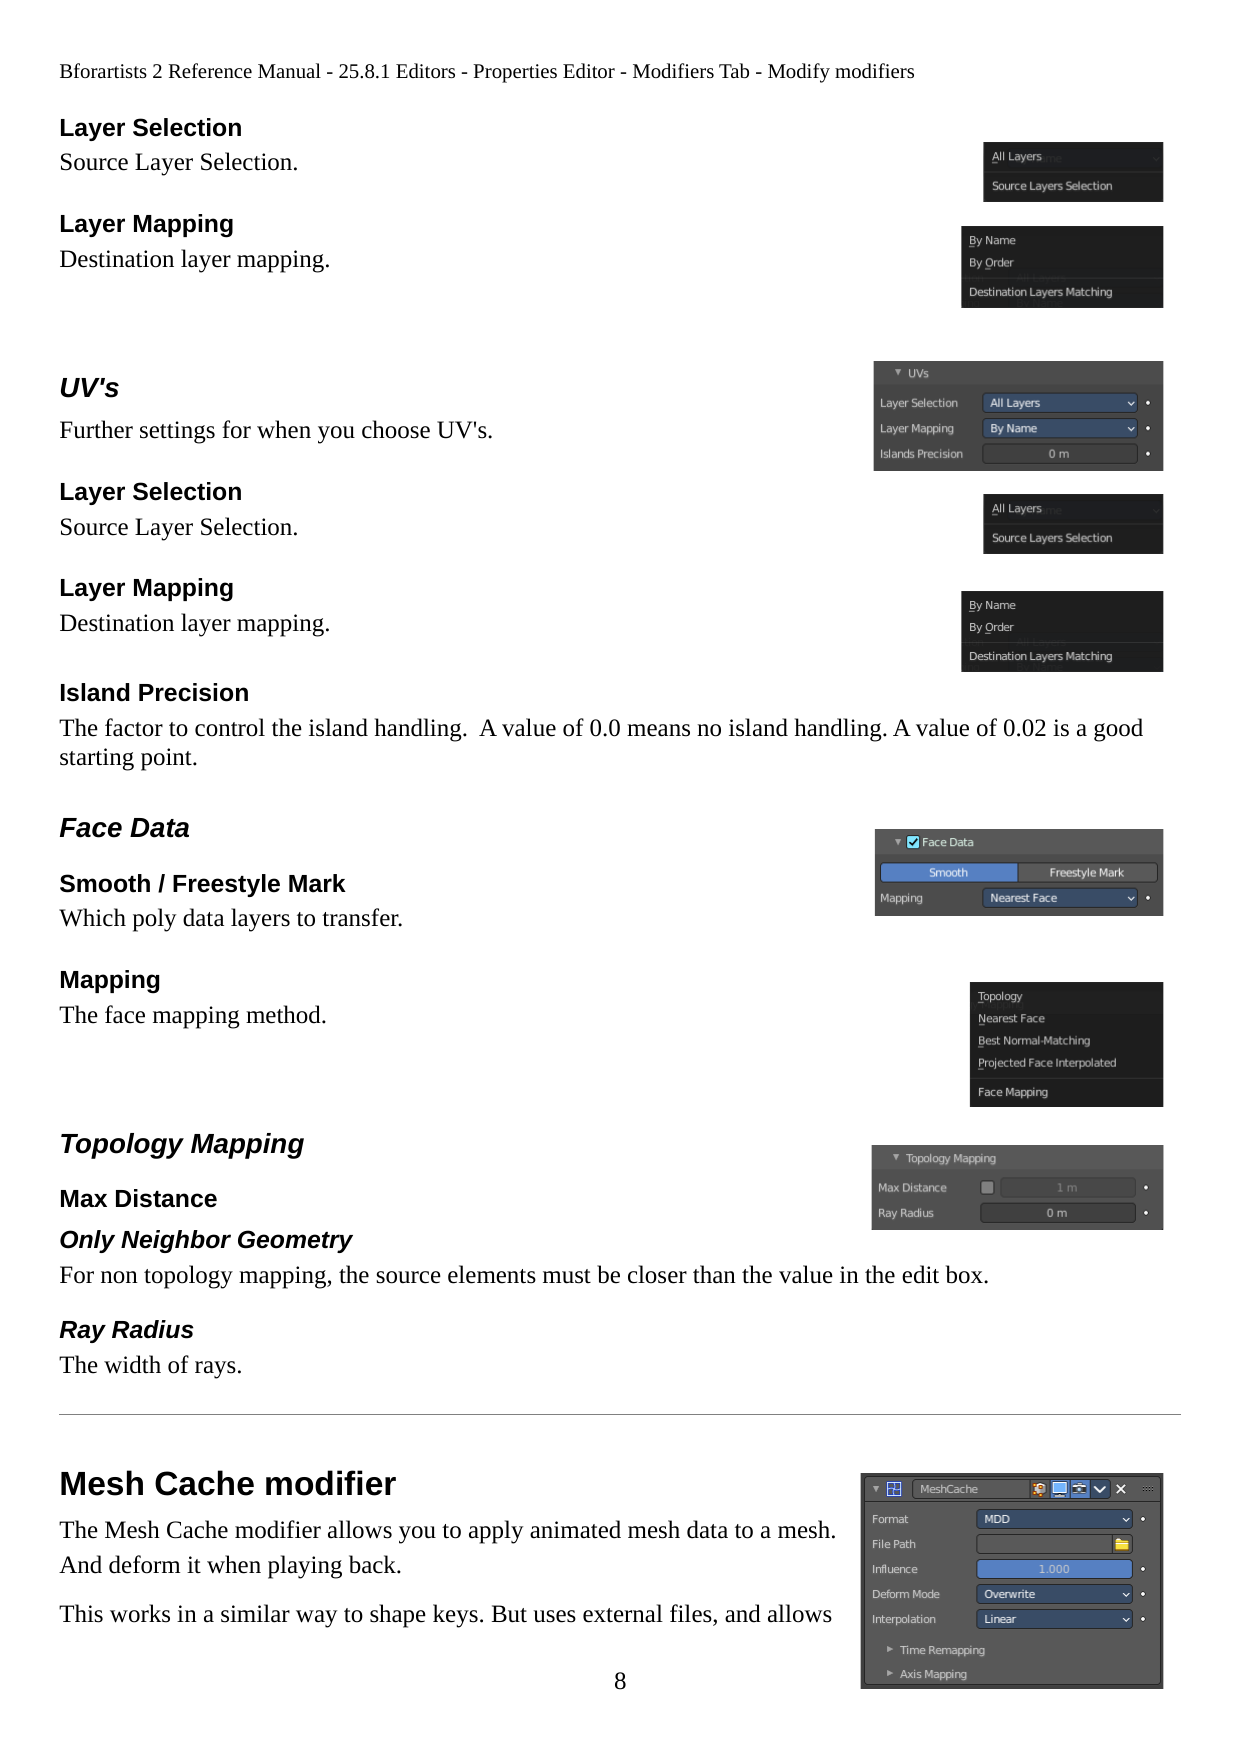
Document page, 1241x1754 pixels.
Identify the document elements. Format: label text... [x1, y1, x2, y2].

subtitle Layer Mapping [59, 209, 1181, 237]
subtitle Face Data [59, 812, 1181, 844]
picture [961, 226, 1164, 308]
picture [873, 361, 1164, 471]
subtitle [1164, 371, 1181, 403]
text Source Layer Selection. [59, 147, 983, 176]
picture [969, 982, 1164, 1107]
text [1164, 1000, 1181, 1029]
subtitle Layer Mapping [59, 573, 1181, 602]
subtitle Layer Selection [59, 477, 1181, 506]
text The width of rays. [59, 1350, 1181, 1379]
text This works in a similar way to shape keys. But uses external files, and allows [59, 1599, 860, 1628]
subtitle [1164, 1184, 1181, 1213]
text The Mesh Cache modifier allows you to apply animated mesh data to a mesh. And deform it when playing back. [59, 1515, 860, 1579]
subtitle Max Distance [59, 1184, 871, 1213]
text Further settings for when you choose UV's. [59, 416, 873, 444]
picture [860, 1473, 1164, 1689]
text Destination layer mapping. [59, 244, 961, 272]
subtitle Mesh Cache modifier [59, 1464, 1181, 1503]
subtitle Island Precision [59, 678, 1181, 707]
subtitle Layer Selection [59, 113, 1181, 141]
picture [871, 1145, 1164, 1230]
text [1164, 512, 1181, 541]
subtitle Only Neighbor Geometry [59, 1225, 1181, 1254]
subtitle Ray Radius [59, 1315, 1181, 1344]
text Which poly data layers to transfer. [59, 903, 1181, 932]
picture [874, 829, 1164, 916]
text Source Layer Selection. [59, 512, 983, 541]
text The factor to control the island handling. A value of 0.0 means no island handling. A value of 0.02 is a good starting point. [59, 713, 1181, 771]
text The face mapping method. [59, 1000, 969, 1029]
subtitle Topology Mapping [59, 1127, 1181, 1159]
text Destination layer mapping. [59, 608, 961, 637]
picture [983, 494, 1164, 554]
subtitle Mapping [59, 965, 1181, 994]
subtitle [1164, 869, 1181, 897]
picture [983, 142, 1164, 202]
text For non topology mapping, the source elements must be closer than the value in the edit box. [59, 1260, 1181, 1289]
subtitle Smooth / Freestyle Mark [59, 869, 874, 897]
subtitle UV's [59, 371, 873, 403]
text [1164, 147, 1181, 176]
picture [961, 591, 1164, 672]
